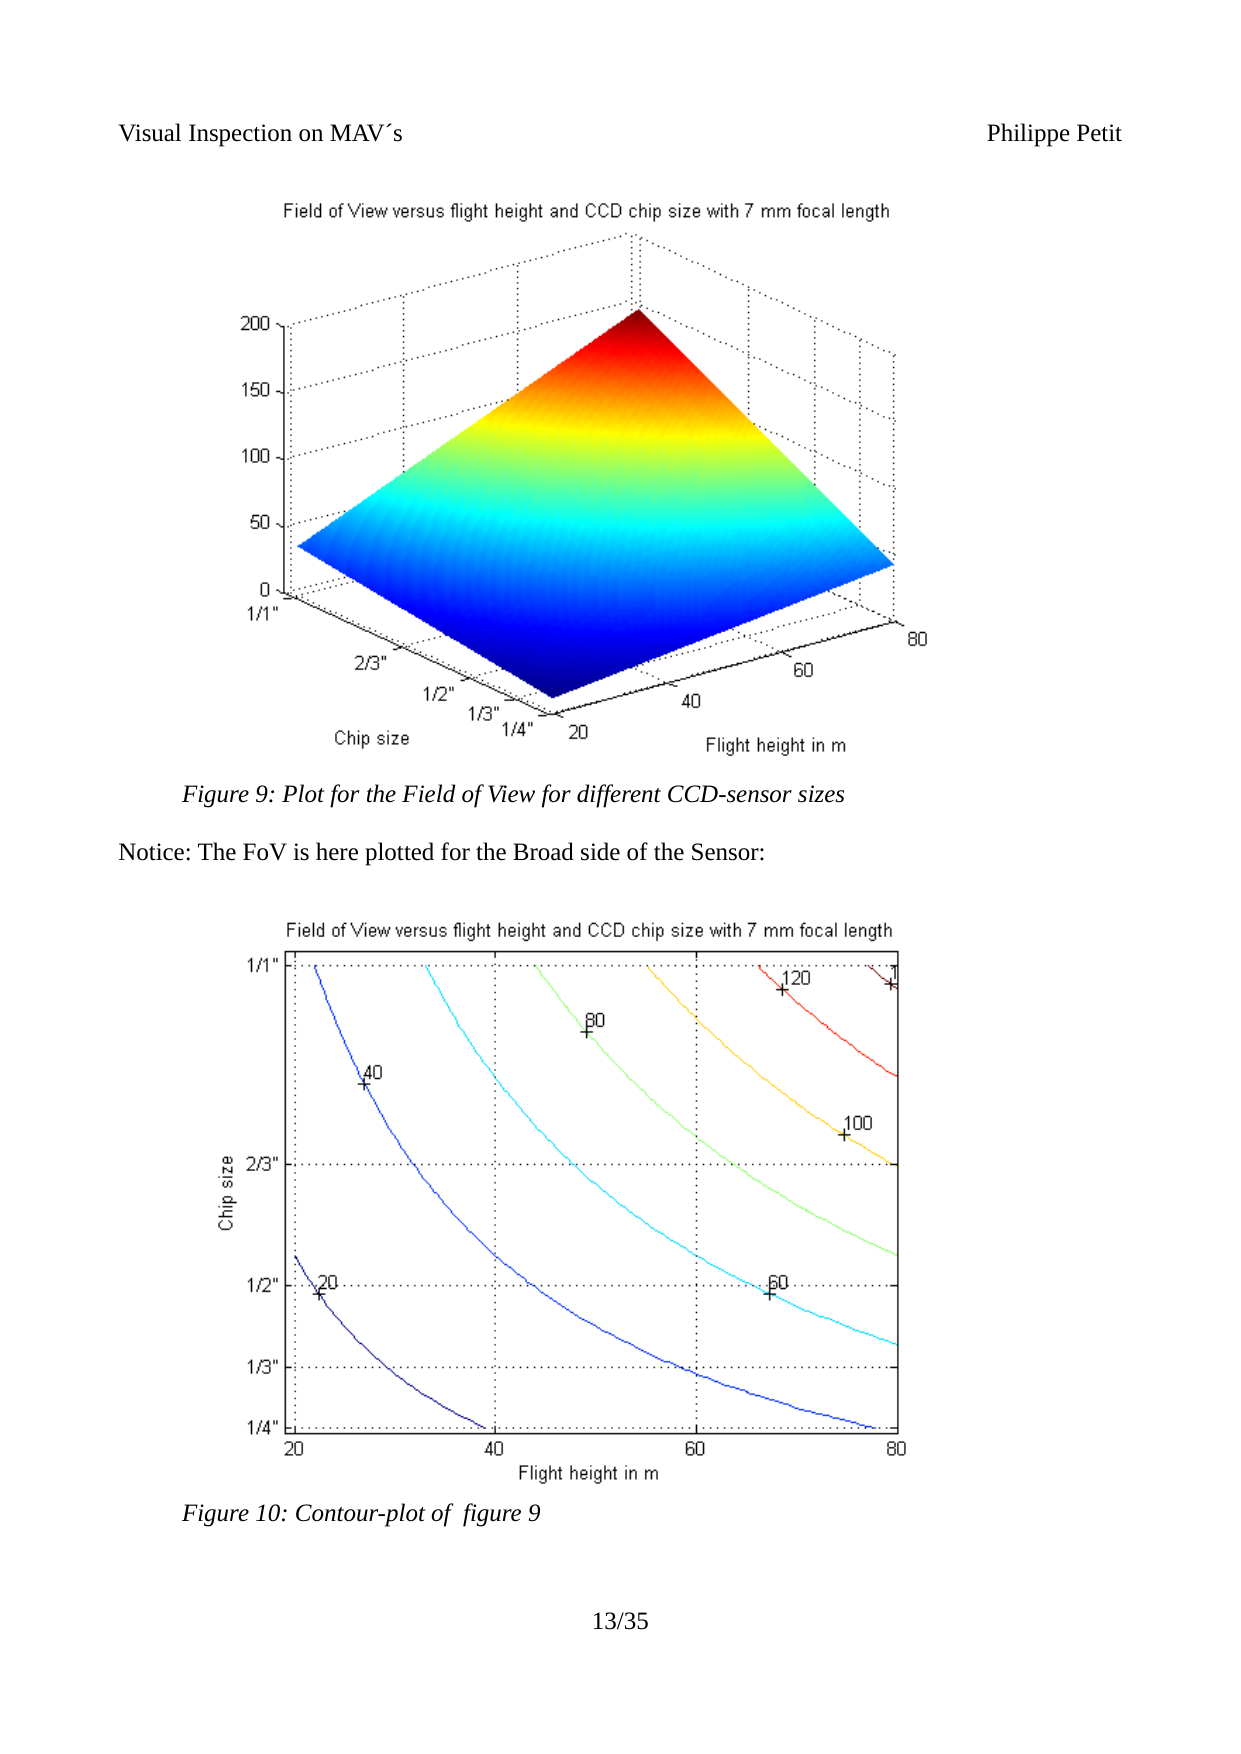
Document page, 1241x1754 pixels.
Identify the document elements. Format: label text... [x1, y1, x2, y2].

picture [182, 188, 972, 780]
text Figure 10: Contour-plot of figure 9 [182, 907, 1058, 1526]
picture [182, 907, 972, 1498]
text Figure 9: Plot for the Field of View for different CCD-sensor sizes [182, 189, 1058, 808]
text Notice: The FoV is here plotted for the Broad side of the Sensor: [118, 837, 1122, 866]
